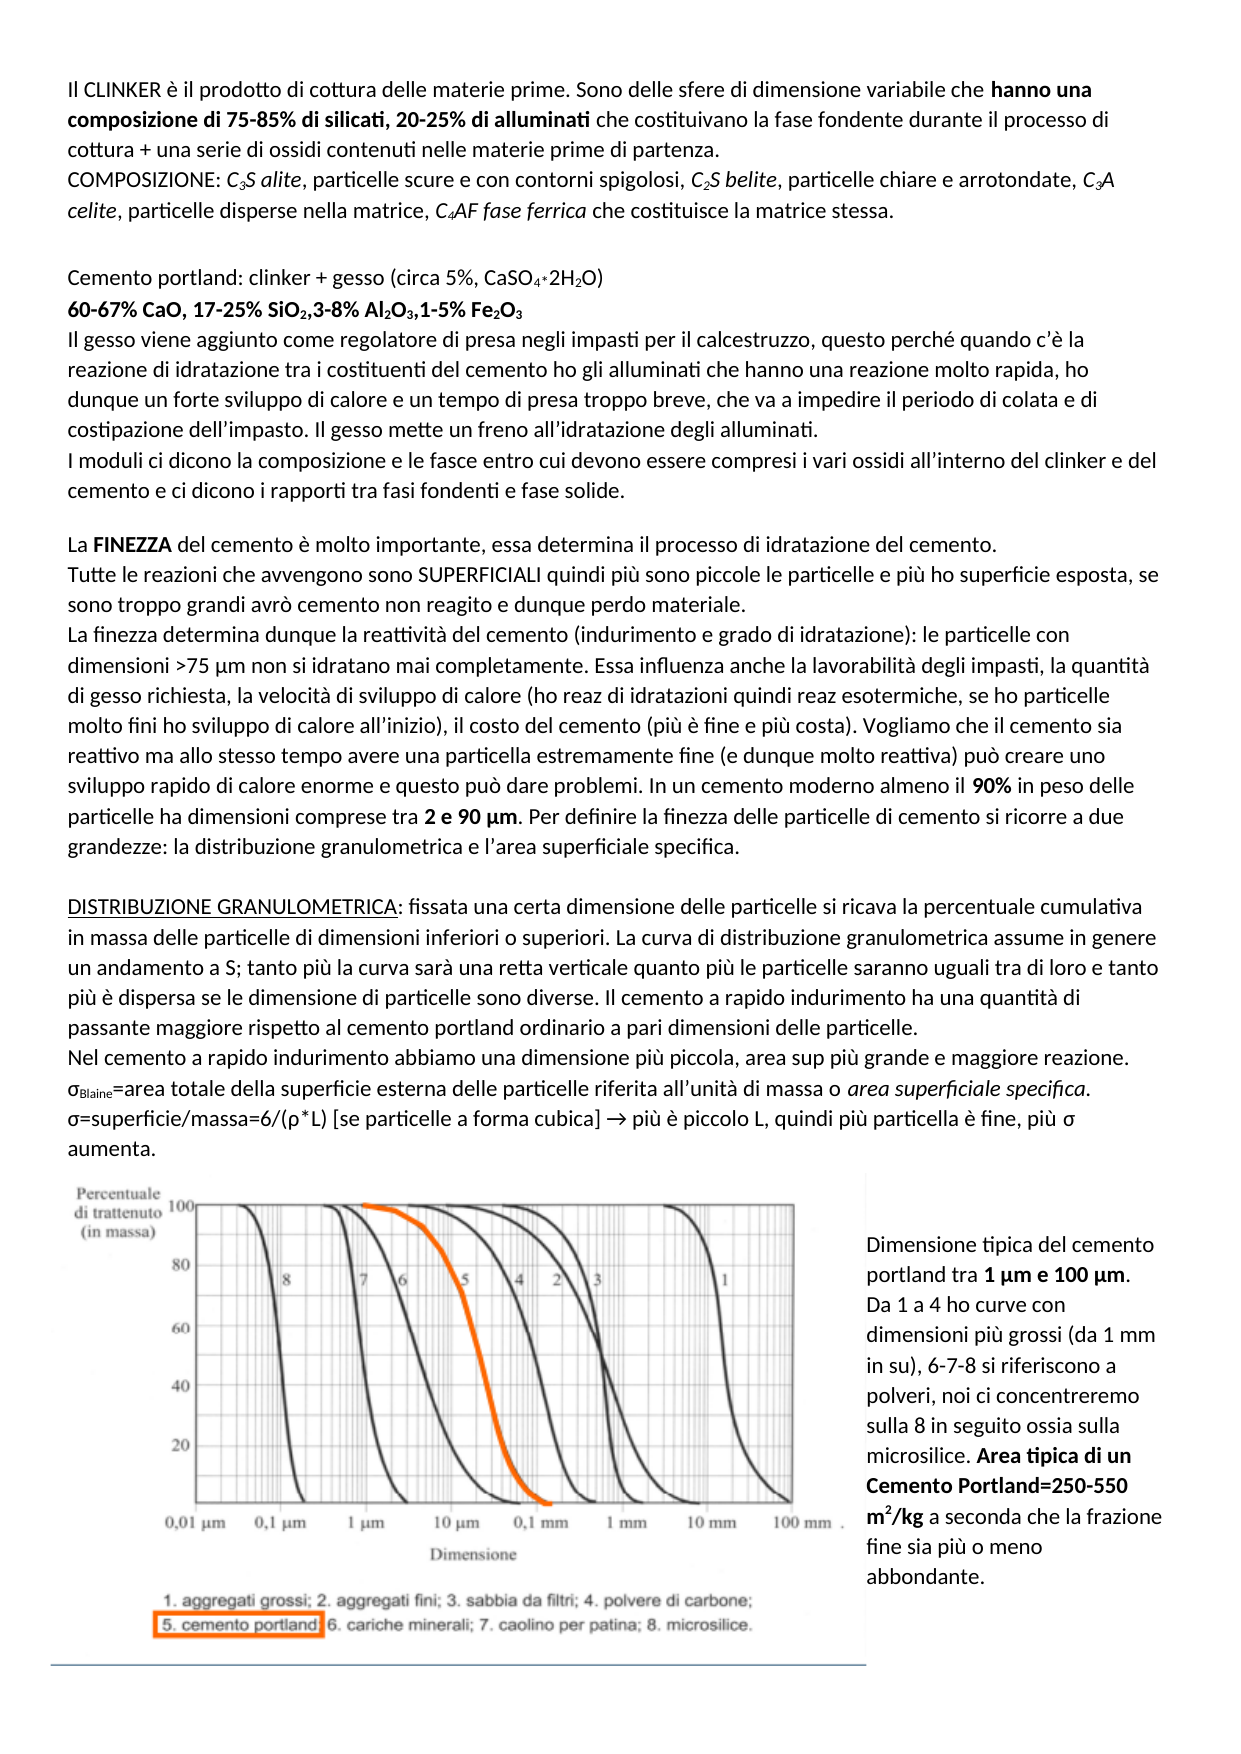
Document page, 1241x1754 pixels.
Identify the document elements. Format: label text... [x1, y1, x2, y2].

text Dimensione tipica del cemento portland tra 1 µm e 100 µm. Da 1 a 4 ho curve con dimensioni più grossi (da 1 mm in su), 6-7-8 si riferiscono a polveri, noi ci concentreremo sulla 8 in seguito ossia sulla microsilice. Area tipica di un Cemento Portland=250-550 m2/kg a seconda che la frazione fine sia più o meno abbondante. [867, 1181, 1165, 1590]
picture [50, 1173, 867, 1666]
text Il CLINKER è il prodotto di cottura delle materie prime. Sono delle sfere di dimensione variabile che hanno una composizione di 75-85% di silicati, 20-25% di alluminati che costituivano la fase fondente durante il processo di cottura + una serie di ossidi contenuti nelle materie prime di partenza. COMPOSIZIONE: C3S alite, particelle scure e con contorni spigolosi, C2S belite, particelle chiare e arrotondate, C3A celite, particelle disperse nella matrice, C4AF fase ferrica che costituisce la matrice stessa. Cemento portland: clinker + gesso (circa 5%, CaSO4*2H2O) 60-67% CaO, 17-25% SiO2,3-8% Al2O3,1-5% Fe2O3 Il gesso viene aggiunto come regolatore di presa negli impasti per il calcestruzzo, questo perché quando c’è la reazione di idratazione tra i costituenti del cemento ho gli alluminati che hanno una reazione molto rapida, ho dunque un forte sviluppo di calore e un tempo di presa troppo breve, che va a impedire il periodo di colata e di costipazione dell’impasto. Il gesso mette un freno all’idratazione degli alluminati. I moduli ci dicono la composizione e le fasce entro cui devono essere compresi i vari ossidi all’interno del clinker e del cemento e ci dicono i rapporti tra fasi fondenti e fase solide. [67, 75, 1165, 504]
text La FINEZZA del cemento è molto importante, essa determina il processo di idratazione del cemento. Tutte le reazioni che avvengono sono SUPERFICIALI quindi più sono piccole le particelle e più ho superficie esposta, se sono troppo grandi avrò cemento non reagito e dunque perdo materiale. La finezza determina dunque la reattività del cemento (indurimento e grado di idratazione): le particelle con dimensioni >75 µm non si idratano mai completamente. Essa influenza anche la lavorabilità degli impasti, la quantità di gesso richiesta, la velocità di sviluppo di calore (ho reaz di idratazioni quindi reaz esotermiche, se ho particelle molto fini ho sviluppo di calore all’inizio), il costo del cemento (più è fine e più costa). Vogliamo che il cemento sia reattivo ma allo stesso tempo avere una particella estremamente fine (e dunque molto reattiva) può creare uno sviluppo rapido di calore enorme e questo può dare problemi. In un cemento moderno almeno il 90% in peso delle particelle ha dimensioni comprese tra 2 e 90 µm. Per definire la finezza delle particelle di cemento si ricorre a due grandezze: la distribuzione granulometrica e l’area superficiale specifica. DISTRIBUZIONE GRANULOMETRICA: fissata una certa dimensione delle particelle si ricava la percentuale cumulativa in massa delle particelle di dimensioni inferiori o superiori. La curva di distribuzione granulometrica assume in genere un andamento a S; tanto più la curva sarà una retta verticale quanto più le particelle saranno uguali tra di loro e tanto più è dispersa se le dimensione di particelle sono diverse. Il cemento a rapido indurimento ha una quantità di passante maggiore rispetto al cemento portland ordinario a pari dimensioni delle particelle. Nel cemento a rapido indurimento abbiamo una dimensione più piccola, area sup più grande e maggiore reazione. σBlaine=area totale della superficie esterna delle particelle riferita all’unità di massa o area superficiale specifica. σ=superficie/massa=6/(ρ*L) [se particelle a forma cubica] → più è piccolo L, quindi più particella è fine, più σ aumenta. [67, 530, 1165, 1162]
